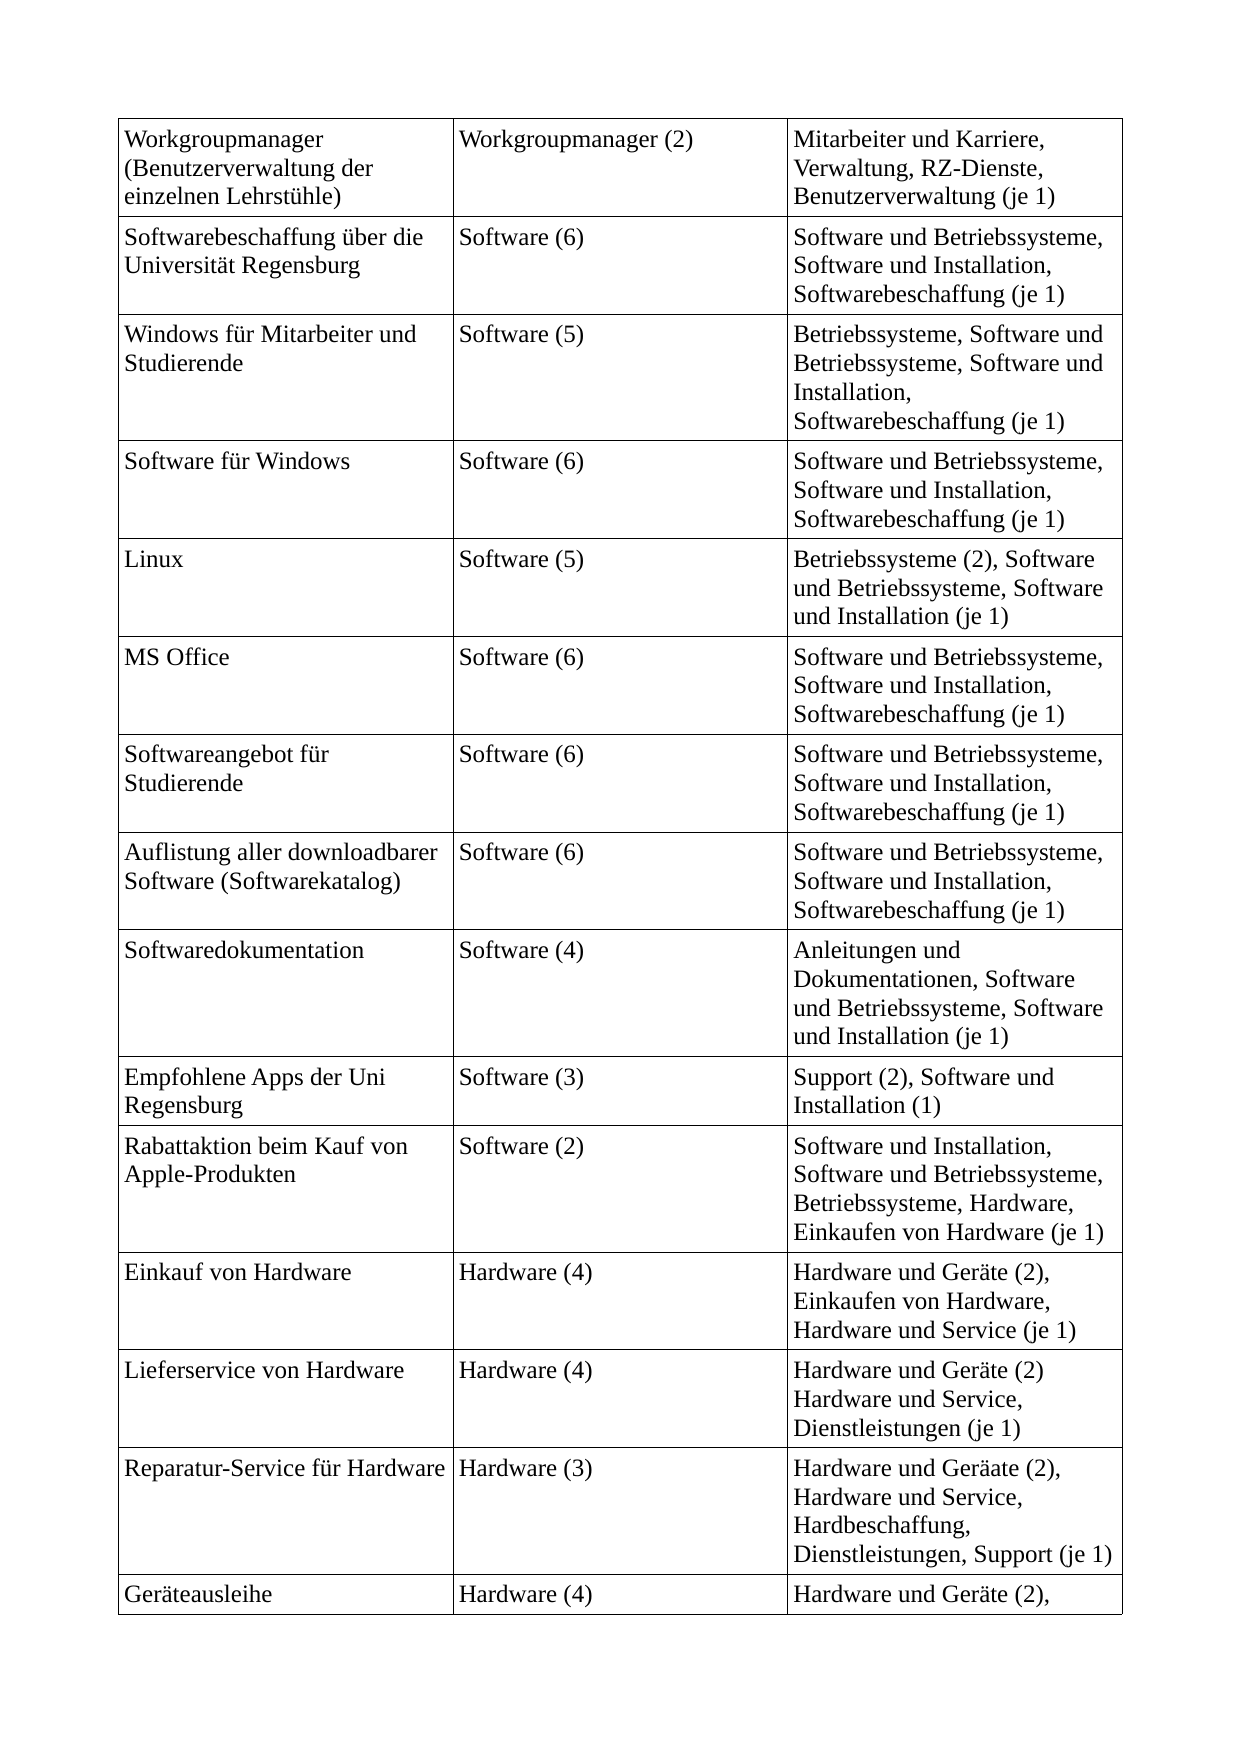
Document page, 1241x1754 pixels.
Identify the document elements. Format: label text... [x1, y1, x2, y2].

table_cell Software (6) [454, 637, 787, 734]
table_cell Linux [119, 539, 453, 636]
table_cell Reparatur-Service für Hardware [119, 1448, 453, 1574]
table_cell Windows für Mitarbeiter und Studierende [119, 315, 453, 440]
table_cell Anleitungen und Dokumentationen, Software und Betriebssysteme, Software und Installation (je 1) [788, 930, 1122, 1056]
table_cell Rabattaktion beim Kauf von Apple-Produkten [119, 1126, 453, 1252]
table_cell Software (6) [454, 441, 787, 538]
table_cell Workgroupmanager (2) [454, 119, 787, 216]
table_cell Software und Betriebssysteme, Software und Installation, Softwarebeschaffung (je 1) [788, 735, 1122, 832]
table_cell Software (3) [454, 1057, 787, 1125]
table_cell Software (4) [454, 930, 787, 1056]
table_cell Software und Betriebssysteme, Software und Installation, Softwarebeschaffung (je 1) [788, 637, 1122, 734]
table_cell Softwareangebot für Studierende [119, 735, 453, 832]
table_cell Hardware und Geräate (2), Hardware und Service, Hardbeschaffung, Dienstleistungen, Support (je 1) [788, 1448, 1122, 1574]
table_cell Hardware und Geräte (2) Hardware und Service, Dienstleistungen (je 1) [788, 1350, 1122, 1447]
table_cell Software und Betriebssysteme, Software und Installation, Softwarebeschaffung (je 1) [788, 217, 1122, 314]
table_cell Hardware (4) [454, 1350, 787, 1447]
table_cell Workgroupmanager (Benutzerverwaltung der einzelnen Lehrstühle) [119, 119, 453, 216]
table_cell Hardware (3) [454, 1448, 787, 1574]
table_cell Software (5) [454, 315, 787, 440]
table_cell Software für Windows [119, 441, 453, 538]
table_cell Support (2), Software und Installation (1) [788, 1057, 1122, 1125]
table_cell Software (6) [454, 217, 787, 314]
table_cell Software (2) [454, 1126, 787, 1252]
table_cell Betriebssysteme, Software und Betriebssysteme, Software und Installation, Softwarebeschaffung (je 1) [788, 315, 1122, 440]
table_cell Hardware (4) [454, 1575, 787, 1614]
table_cell Einkauf von Hardware [119, 1253, 453, 1349]
table_cell Auflistung aller downloadbarer Software (Softwarekatalog) [119, 833, 453, 929]
table_cell Softwaredokumentation [119, 930, 453, 1056]
table_cell Software (5) [454, 539, 787, 636]
table_cell Geräteausleihe [119, 1575, 453, 1614]
table_cell Softwarebeschaffung über die Universität Regensburg [119, 217, 453, 314]
table_cell Software (6) [454, 735, 787, 832]
table_cell Hardware und Geräte (2), [788, 1575, 1122, 1614]
table_cell Lieferservice von Hardware [119, 1350, 453, 1447]
table_cell Mitarbeiter und Karriere, Verwaltung, RZ-Dienste, Benutzerverwaltung (je 1) [788, 119, 1122, 216]
table_cell Software und Installation, Software und Betriebssysteme, Betriebssysteme, Hardware, Einkaufen von Hardware (je 1) [788, 1126, 1122, 1252]
table_cell Betriebssysteme (2), Software und Betriebssysteme, Software und Installation (je 1) [788, 539, 1122, 636]
table_cell Hardware und Geräte (2), Einkaufen von Hardware, Hardware und Service (je 1) [788, 1253, 1122, 1349]
table_cell MS Office [119, 637, 453, 734]
table_cell Software und Betriebssysteme, Software und Installation, Softwarebeschaffung (je 1) [788, 833, 1122, 929]
table_cell Software und Betriebssysteme, Software und Installation, Softwarebeschaffung (je 1) [788, 441, 1122, 538]
table_cell Empfohlene Apps der Uni Regensburg [119, 1057, 453, 1125]
table_cell Software (6) [454, 833, 787, 929]
table_cell Hardware (4) [454, 1253, 787, 1349]
